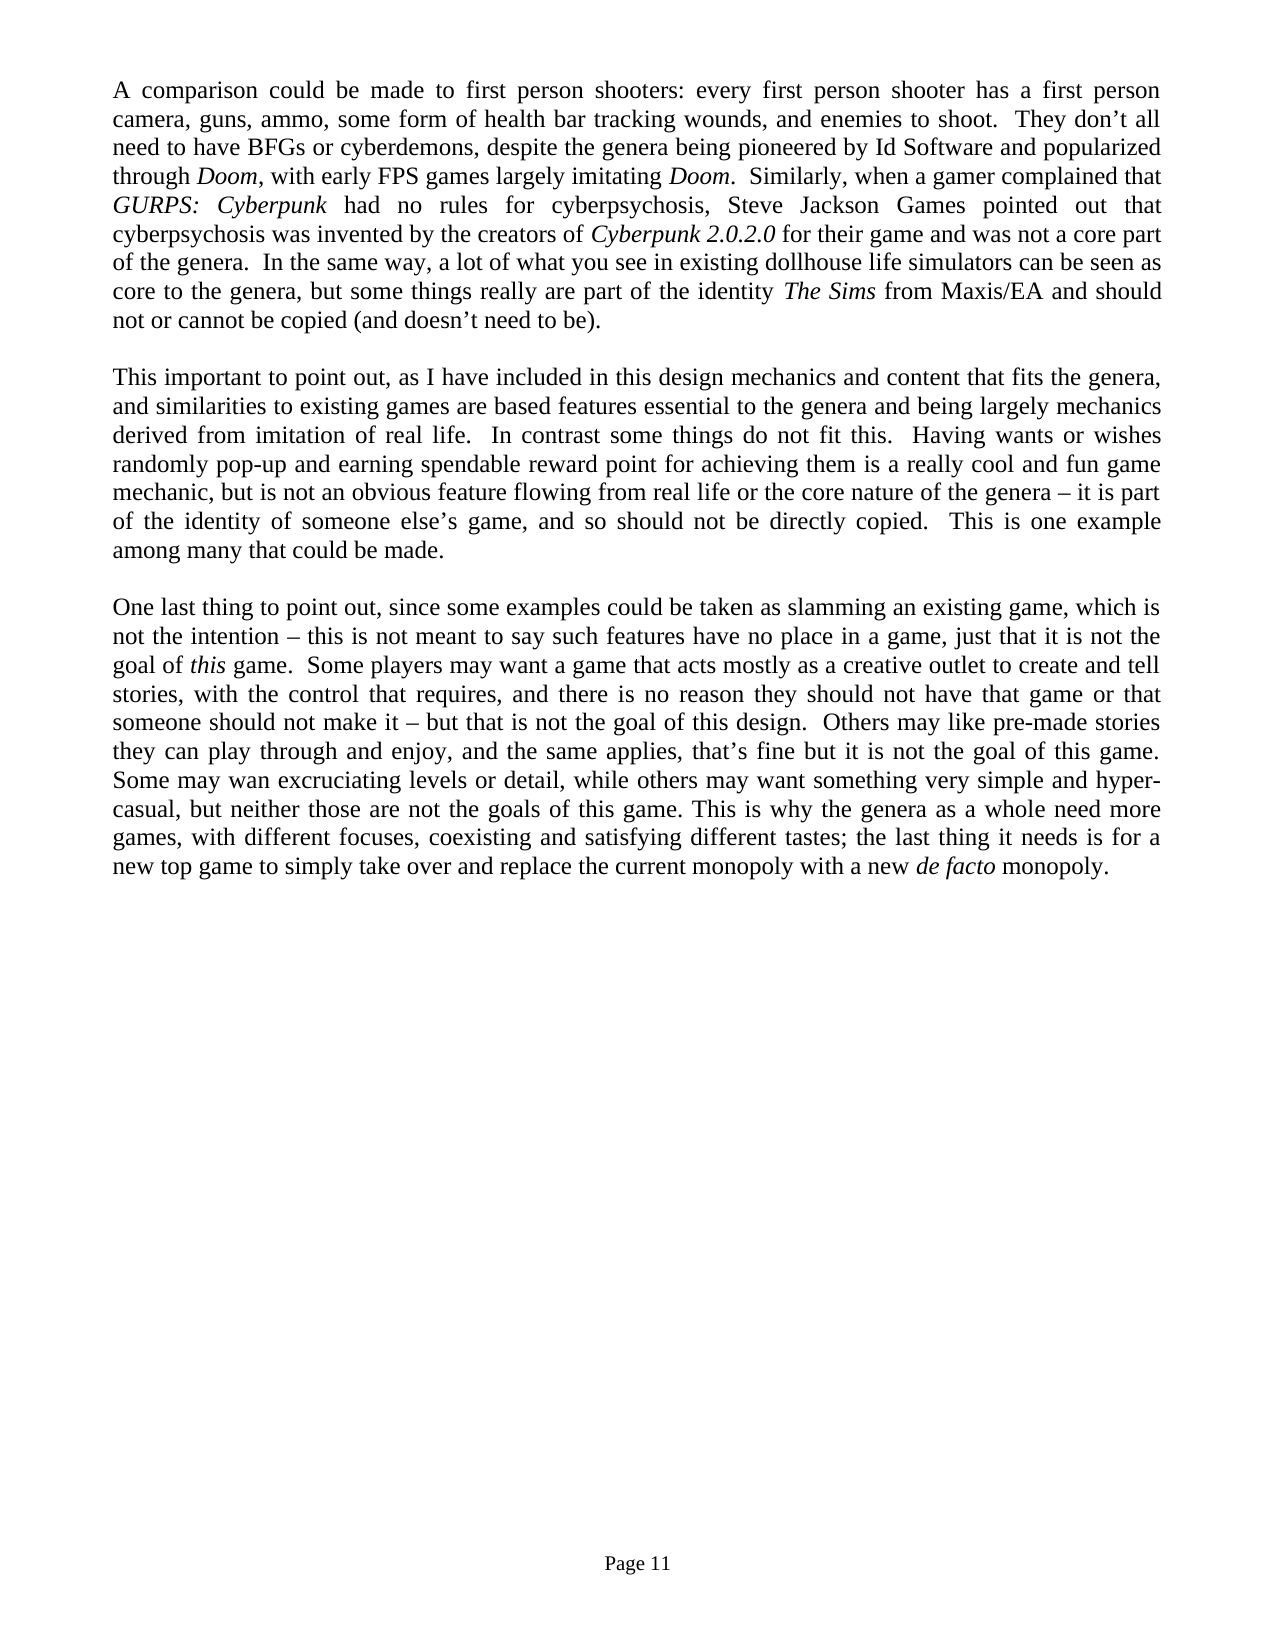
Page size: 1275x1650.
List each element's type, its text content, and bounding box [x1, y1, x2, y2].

text This important to point out, as I have included in this design mechanics and content that fits the genera, and similarities to existing games are based features essential to the genera and being largely mechanics derived from imitation of real life. In contrast some things do not fit this. Having wants or wishes randomly pop-up and earning spendable reward point for achieving them is a really cool and fun game mechanic, but is not an obvious feature flowing from real life or the core nature of the genera – it is part of the identity of someone else’s game, and so should not be directly copied. This is one example among many that could be made. [112, 362, 1162, 564]
text One last thing to point out, since some examples could be taken as slamming an existing game, which is not the intention – this is not meant to say such features have no place in a game, just that it is not the goal of this game. Some players may want a game that acts mostly as a creative outlet to create and tell stories, with the control that requires, and there is no reason they should not have that game or that someone should not make it – but that is not the goal of this design. Others may like pre-made stories they can play through and enjoy, and the same applies, that’s fine but it is not the goal of this game. Some may wan excruciating levels or detail, while others may want something very simple and hyper-casual, but neither those are not the goals of this game. This is why the genera as a whole need more games, with different focuses, coexisting and satisfying different tastes; the last thing it needs is for a new top game to simply take over and replace the current monopoly with a new de facto monopoly. [112, 592, 1162, 880]
text A comparison could be made to first person shooters: every first person shooter has a first person camera, guns, ammo, some form of health bar tracking wounds, and enemies to shoot. They don’t all need to have BFGs or cyberdemons, despite the genera being pioneered by Id Software and popularized through Doom, with early FPS games largely imitating Doom. Similarly, when a gamer complained that GURPS: Cyberpunk had no rules for cyberpsychosis, Steve Jackson Games pointed out that cyberpsychosis was invented by the creators of Cyberpunk 2.0.2.0 for their game and was not a core part of the genera. In the same way, a lot of what you see in existing dollhouse life simulators can be seen as core to the genera, but some things really are part of the identity The Sims from Maxis/EA and should not or cannot be copied (and doesn’t need to be). [112, 75, 1162, 334]
